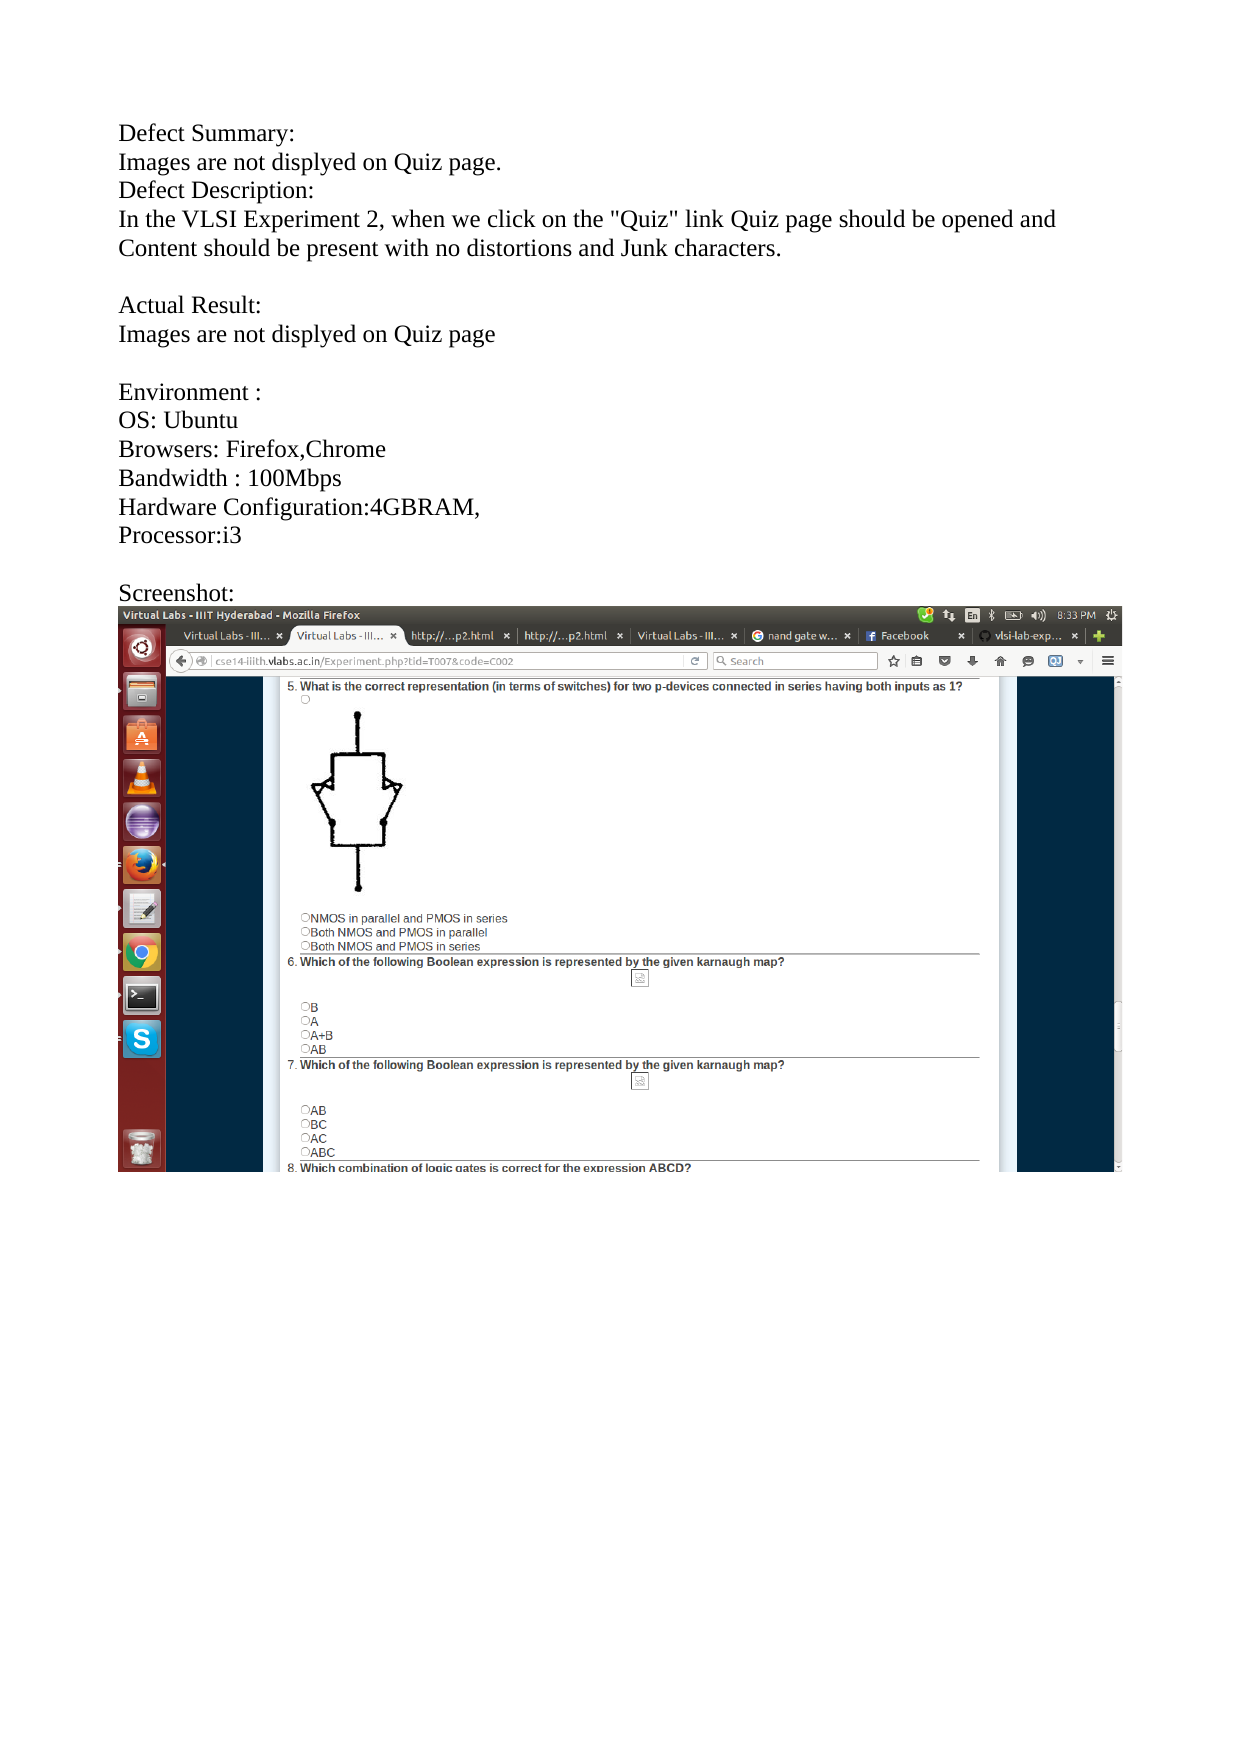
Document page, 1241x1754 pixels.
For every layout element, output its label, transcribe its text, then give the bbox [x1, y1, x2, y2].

text In the VLSI Experiment 2, when we click on the "Quiz" link Quiz page should be opened and Content should be present with no distortions and Junk characters. [118, 204, 1122, 262]
picture [118, 606, 1123, 1172]
text Hardware Configuration:4GBRAM, [118, 492, 1122, 521]
text Images are not displyed on Quiz page [118, 319, 1122, 348]
text Browsers: Firefox,Chrome [118, 434, 1122, 463]
text OS: Ubuntu [118, 406, 1122, 434]
text Defect Summary: [118, 118, 1122, 147]
text Images are not displyed on Quiz page. [118, 147, 1122, 176]
text Actual Result: [118, 291, 1122, 319]
text Environment : [118, 377, 1122, 406]
text Bandwidth : 100Mbps [118, 463, 1122, 492]
text Processor:i3 [118, 521, 1122, 549]
text Defect Description: [118, 176, 1122, 204]
text Screenshot: [118, 578, 1122, 606]
